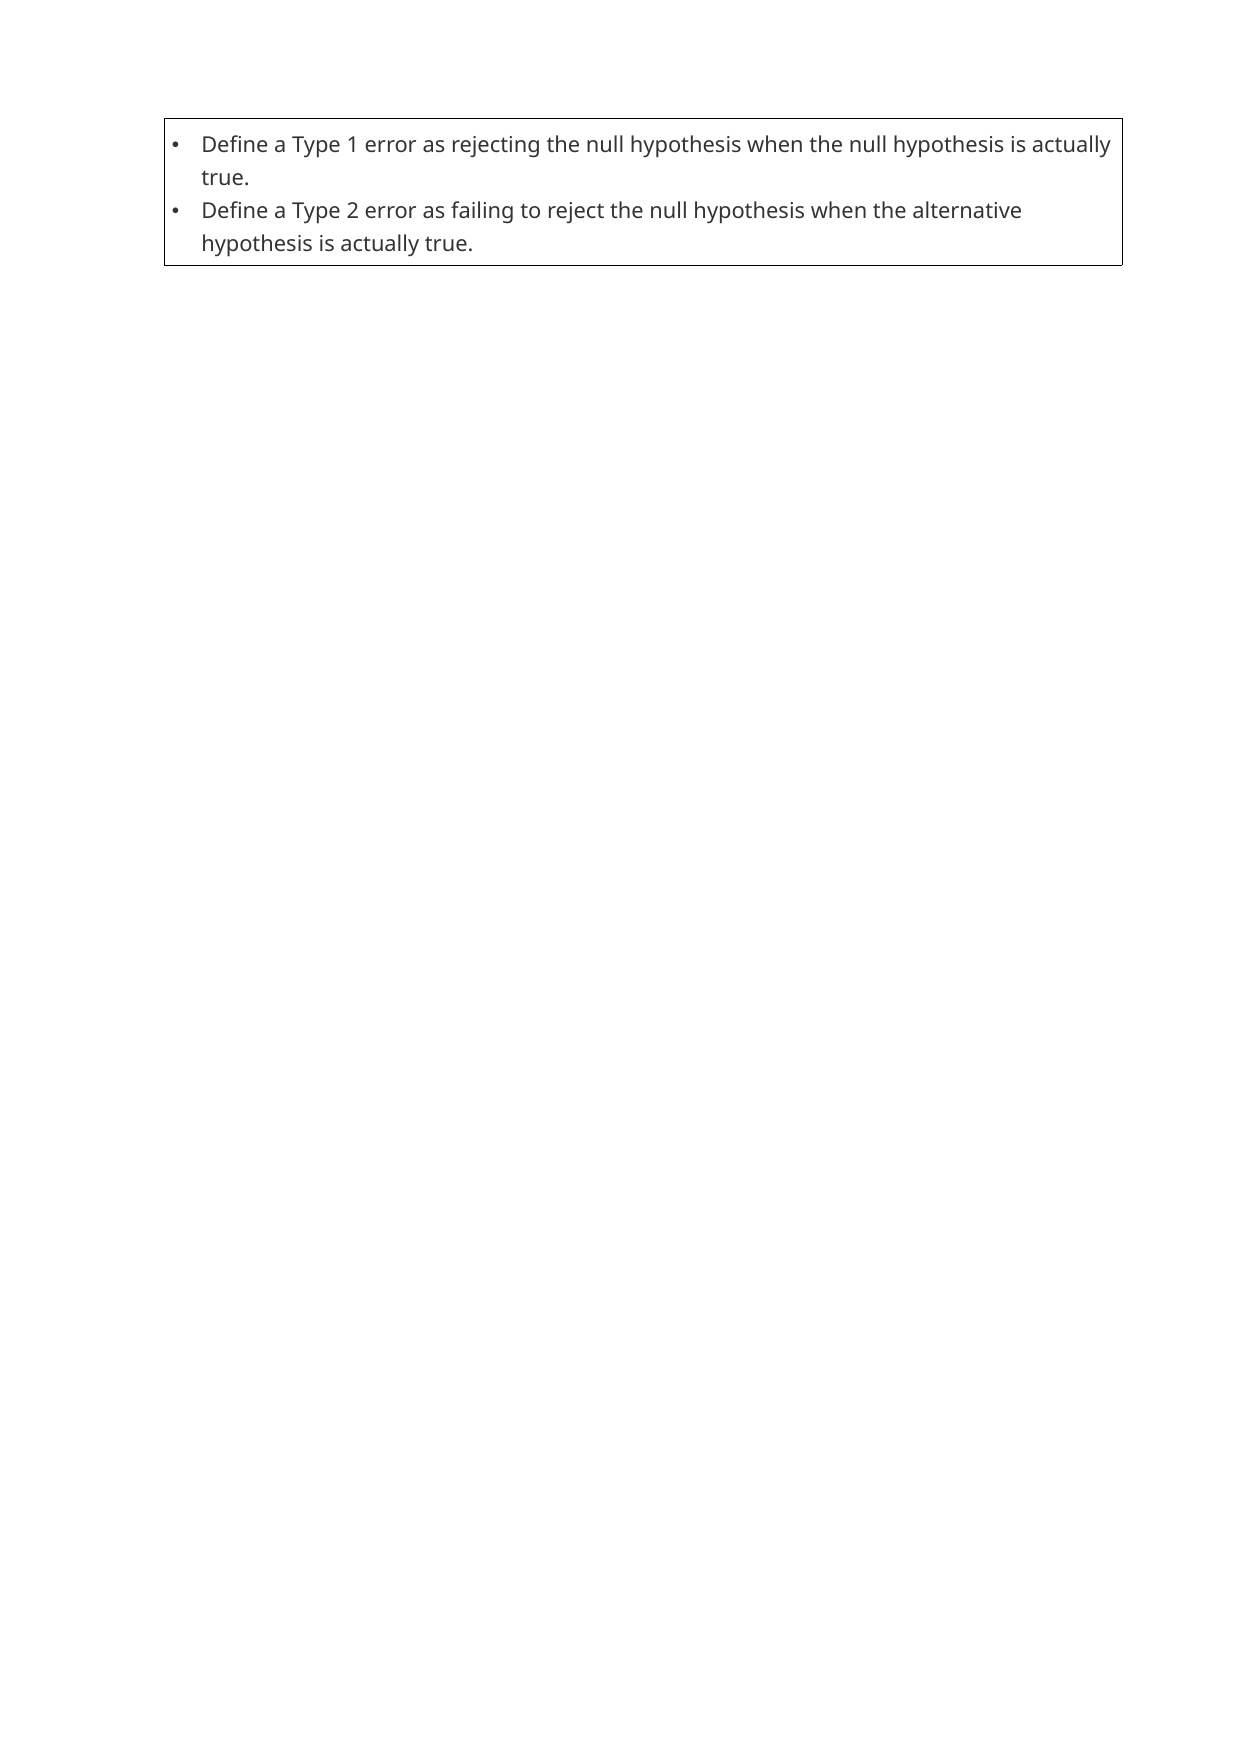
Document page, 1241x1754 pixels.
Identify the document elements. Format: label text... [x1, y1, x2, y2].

list Define a Type 1 error as rejecting the null hypothesis when the null hypothesis is actually true. [165, 119, 1122, 184]
list Define a Type 2 error as failing to reject the null hypothesis when the alternative hypothesis is actually true. [165, 184, 1122, 265]
